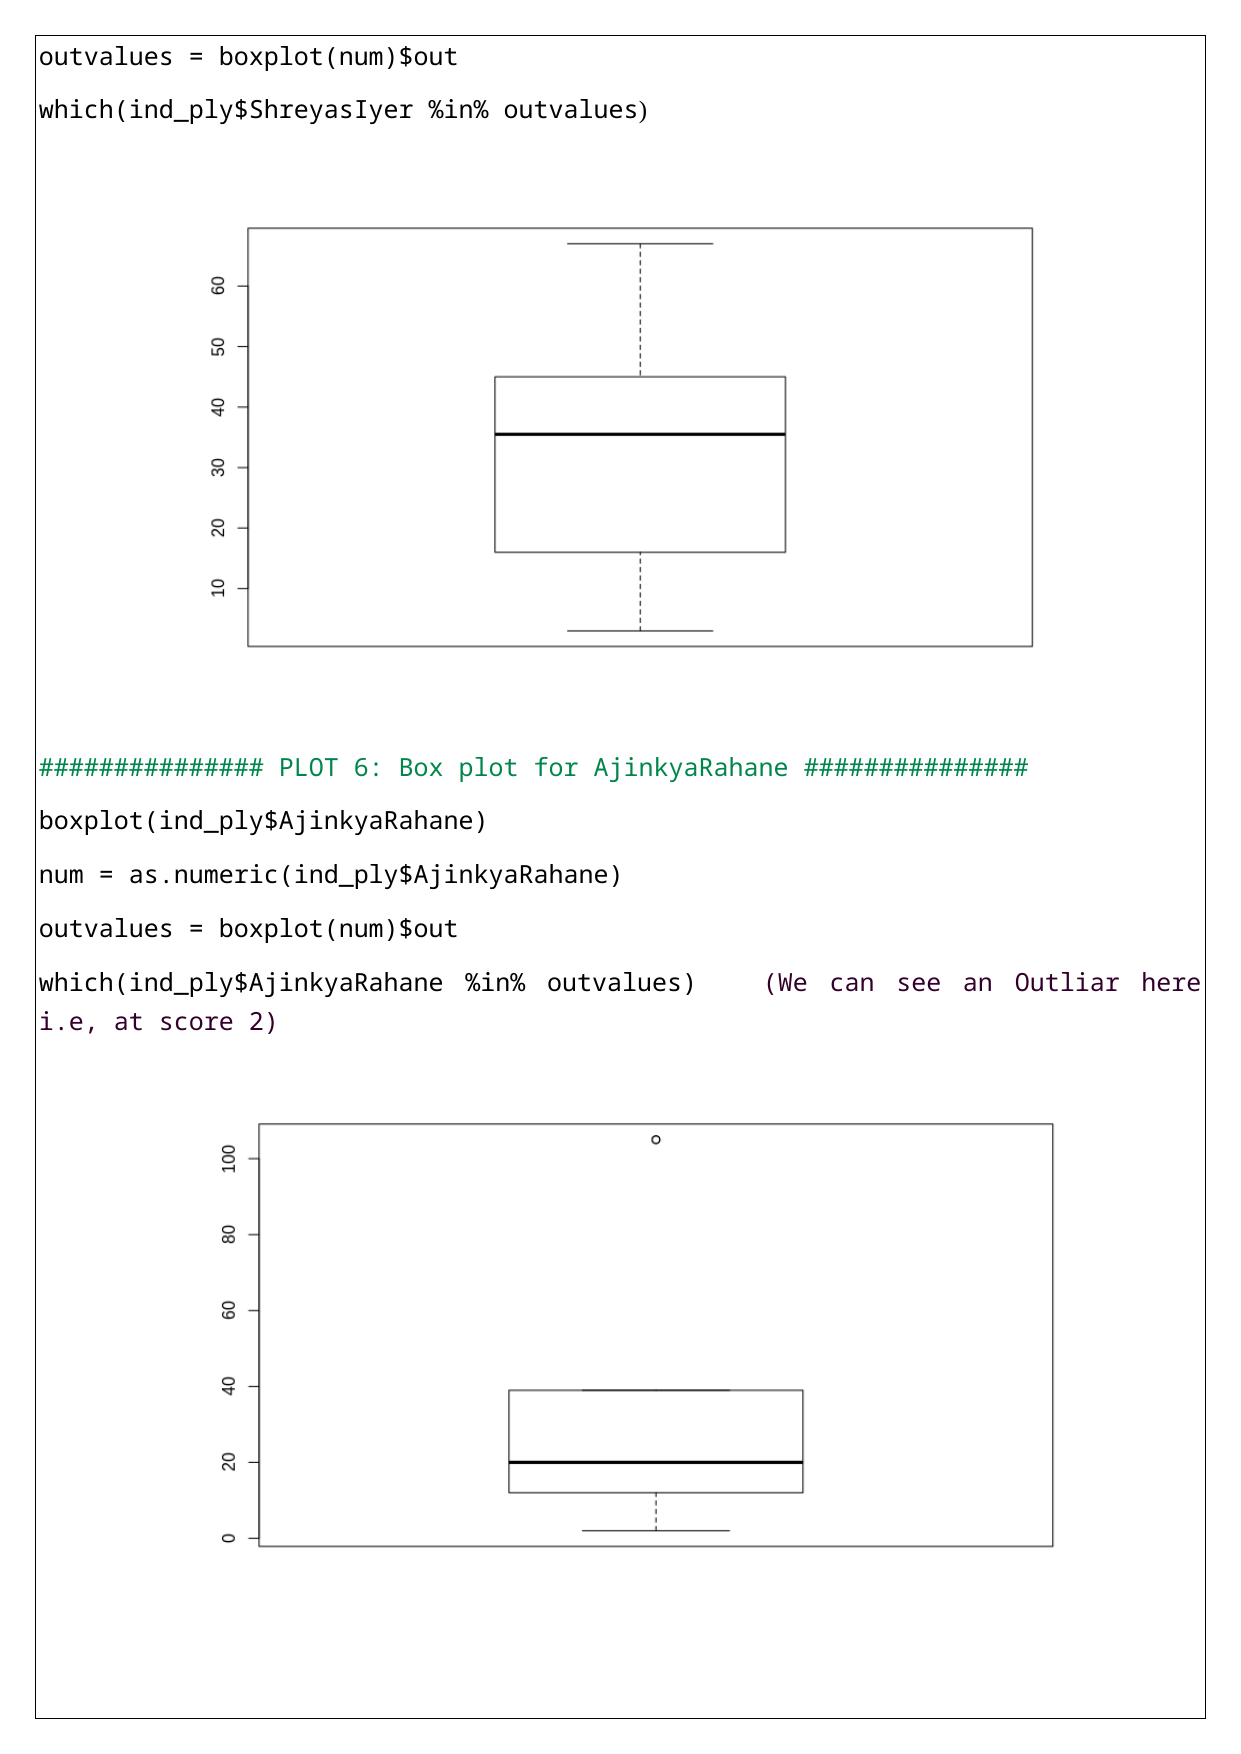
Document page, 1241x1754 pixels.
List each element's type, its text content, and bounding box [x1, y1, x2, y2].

picture [165, 146, 1075, 750]
text outvalues = boxplot(num)$out [38, 38, 1202, 72]
text num = as.numeric(ind_ply$AjinkyaRahane) [38, 857, 1202, 891]
text ############### PLOT 6: Box plot for AjinkyaRahane ############### [38, 146, 1202, 783]
text boxplot(ind_ply$AjinkyaRahane) [38, 803, 1202, 837]
picture [175, 1040, 1096, 1651]
text which(ind_ply$AjinkyaRahane %in% outvalues) (We can see an Outliar here i.e, at score 2) [38, 964, 1202, 1037]
text which(ind_ply$ShreyasIyer %in% outvalues) [38, 92, 1202, 126]
text outvalues = boxplot(num)$out [38, 911, 1202, 944]
